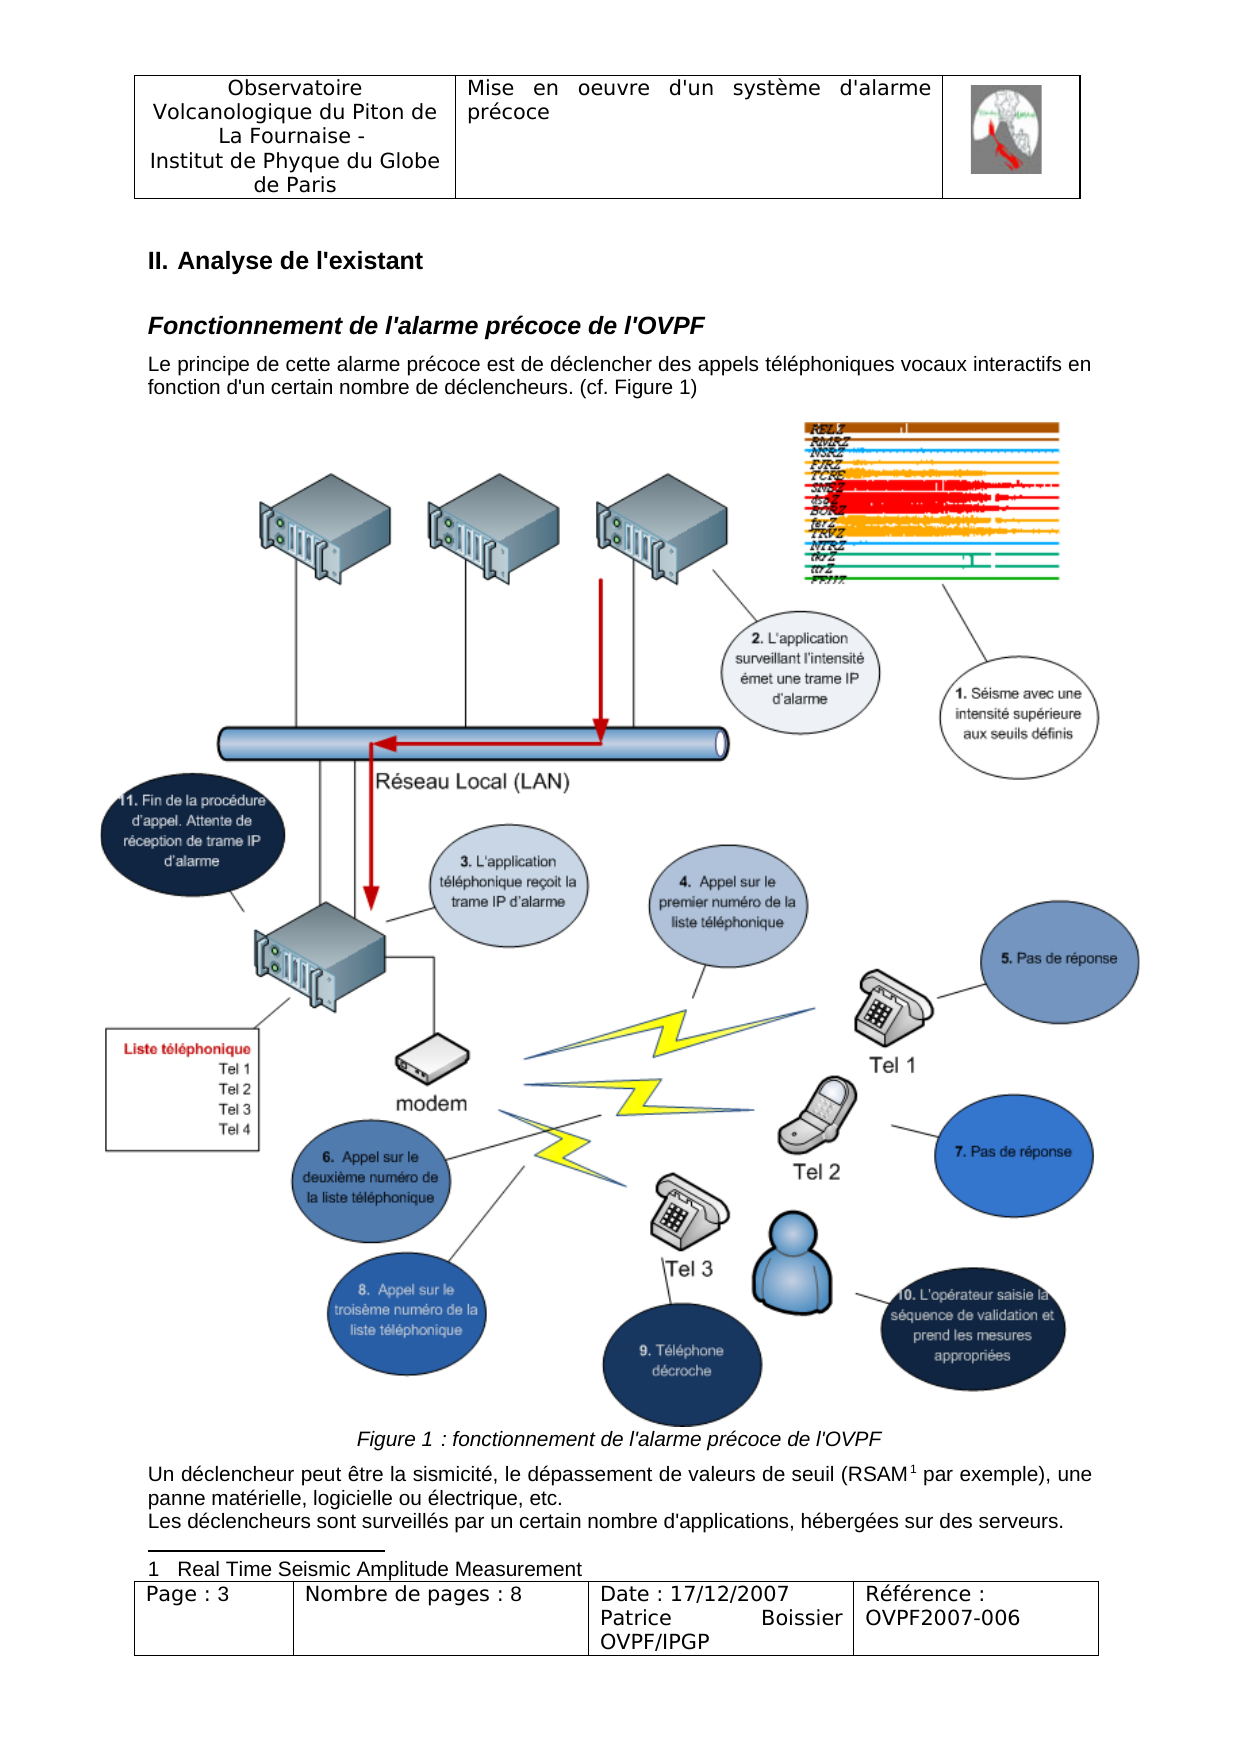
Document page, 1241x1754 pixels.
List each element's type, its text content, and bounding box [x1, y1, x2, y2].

picture [970, 85, 1042, 174]
subtitle Analyse de l'existant [148, 247, 1092, 274]
text Un déclencheur peut être la sismicité, le dépassement de valeurs de seuil (RSAM par exemple), une panne matérielle, logicielle ou électrique, etc. [148, 1463, 1092, 1509]
text Les déclencheurs sont surveillés par un certain nombre d'applications, hébergées sur des serveurs. [148, 1509, 1092, 1532]
text Figure 1 : fonctionnement de l'alarme précoce de l'OVPF [148, 1427, 1092, 1450]
text Real Time Seismic Amplitude Measurement [148, 1557, 1092, 1581]
picture [100, 422, 1140, 1427]
subtitle Fonctionnement de l'alarme précoce de l'OVPF [148, 312, 1092, 340]
text Le principe de cette alarme précoce est de déclencher des appels téléphoniques vocaux interactifs en fonction d'un certain nombre de déclencheurs. (cf. Figure 1) [148, 352, 1092, 399]
